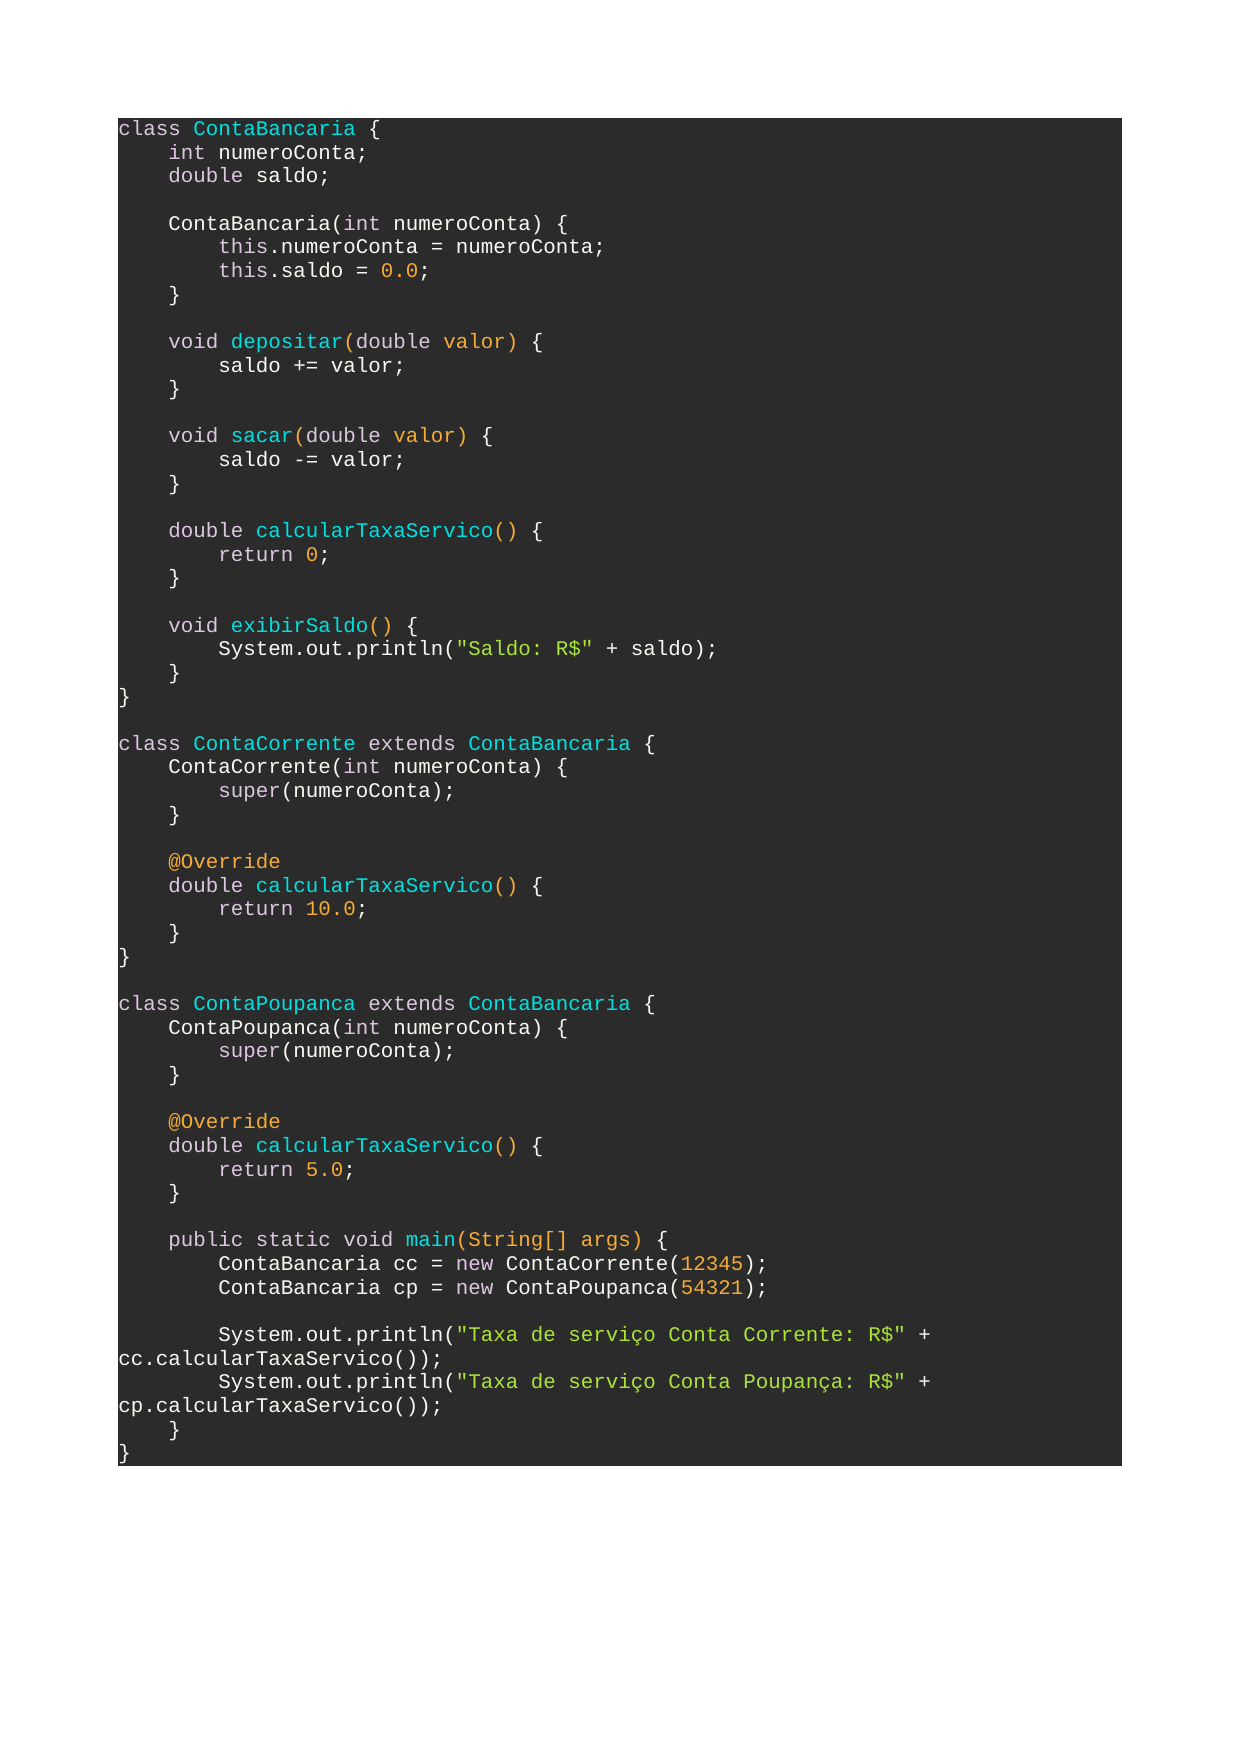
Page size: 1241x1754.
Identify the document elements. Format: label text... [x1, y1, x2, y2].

text saldo += valor; [118, 354, 1122, 378]
text class ContaBancaria { [118, 118, 1122, 142]
text super(numeroConta); [118, 780, 1122, 804]
text System.out.println("Saldo: R$" + saldo); [118, 638, 1122, 662]
text ContaCorrente(int numeroConta) { [118, 757, 1122, 780]
text @Override [118, 851, 1122, 875]
text double calcularTaxaServico() { [118, 1135, 1122, 1158]
text return 10.0; [118, 898, 1122, 922]
text saldo -= valor; [118, 449, 1122, 473]
text } [118, 378, 1122, 402]
text this.numeroConta = numeroConta; [118, 236, 1122, 260]
text void sacar(double valor) { [118, 426, 1122, 449]
text } [118, 284, 1122, 307]
text ContaBancaria cc = new ContaCorrente(12345); [118, 1253, 1122, 1277]
text ContaBancaria(int numeroConta) { [118, 213, 1122, 236]
text } [118, 804, 1122, 827]
text public static void main(String[] args) { [118, 1229, 1122, 1253]
text ContaPoupanca(int numeroConta) { [118, 1017, 1122, 1040]
text } [118, 946, 1122, 969]
text class ContaPoupanca extends ContaBancaria { [118, 993, 1122, 1017]
text } [118, 662, 1122, 686]
text this.saldo = 0.0; [118, 260, 1122, 284]
text } [118, 567, 1122, 591]
text super(numeroConta); [118, 1040, 1122, 1064]
text void exibirSaldo() { [118, 615, 1122, 638]
text double saldo; [118, 165, 1122, 189]
text return 5.0; [118, 1158, 1122, 1182]
text ContaBancaria cp = new ContaPoupanca(54321); [118, 1277, 1122, 1300]
text } [118, 1064, 1122, 1088]
text } [118, 686, 1122, 709]
text return 0; [118, 544, 1122, 567]
text } [118, 922, 1122, 946]
text void depositar(double valor) { [118, 331, 1122, 354]
text double calcularTaxaServico() { [118, 520, 1122, 544]
text } [118, 1419, 1122, 1442]
text System.out.println("Taxa de serviço Conta Corrente: R$" + cc.calcularTaxaServico()); [118, 1324, 1122, 1371]
text } [118, 1442, 1122, 1466]
text int numeroConta; [118, 142, 1122, 165]
text } [118, 1182, 1122, 1206]
text @Override [118, 1111, 1122, 1135]
text } [118, 473, 1122, 496]
text double calcularTaxaServico() { [118, 875, 1122, 898]
text class ContaCorrente extends ContaBancaria { [118, 733, 1122, 757]
text System.out.println("Taxa de serviço Conta Poupança: R$" + cp.calcularTaxaServico()); [118, 1371, 1122, 1419]
